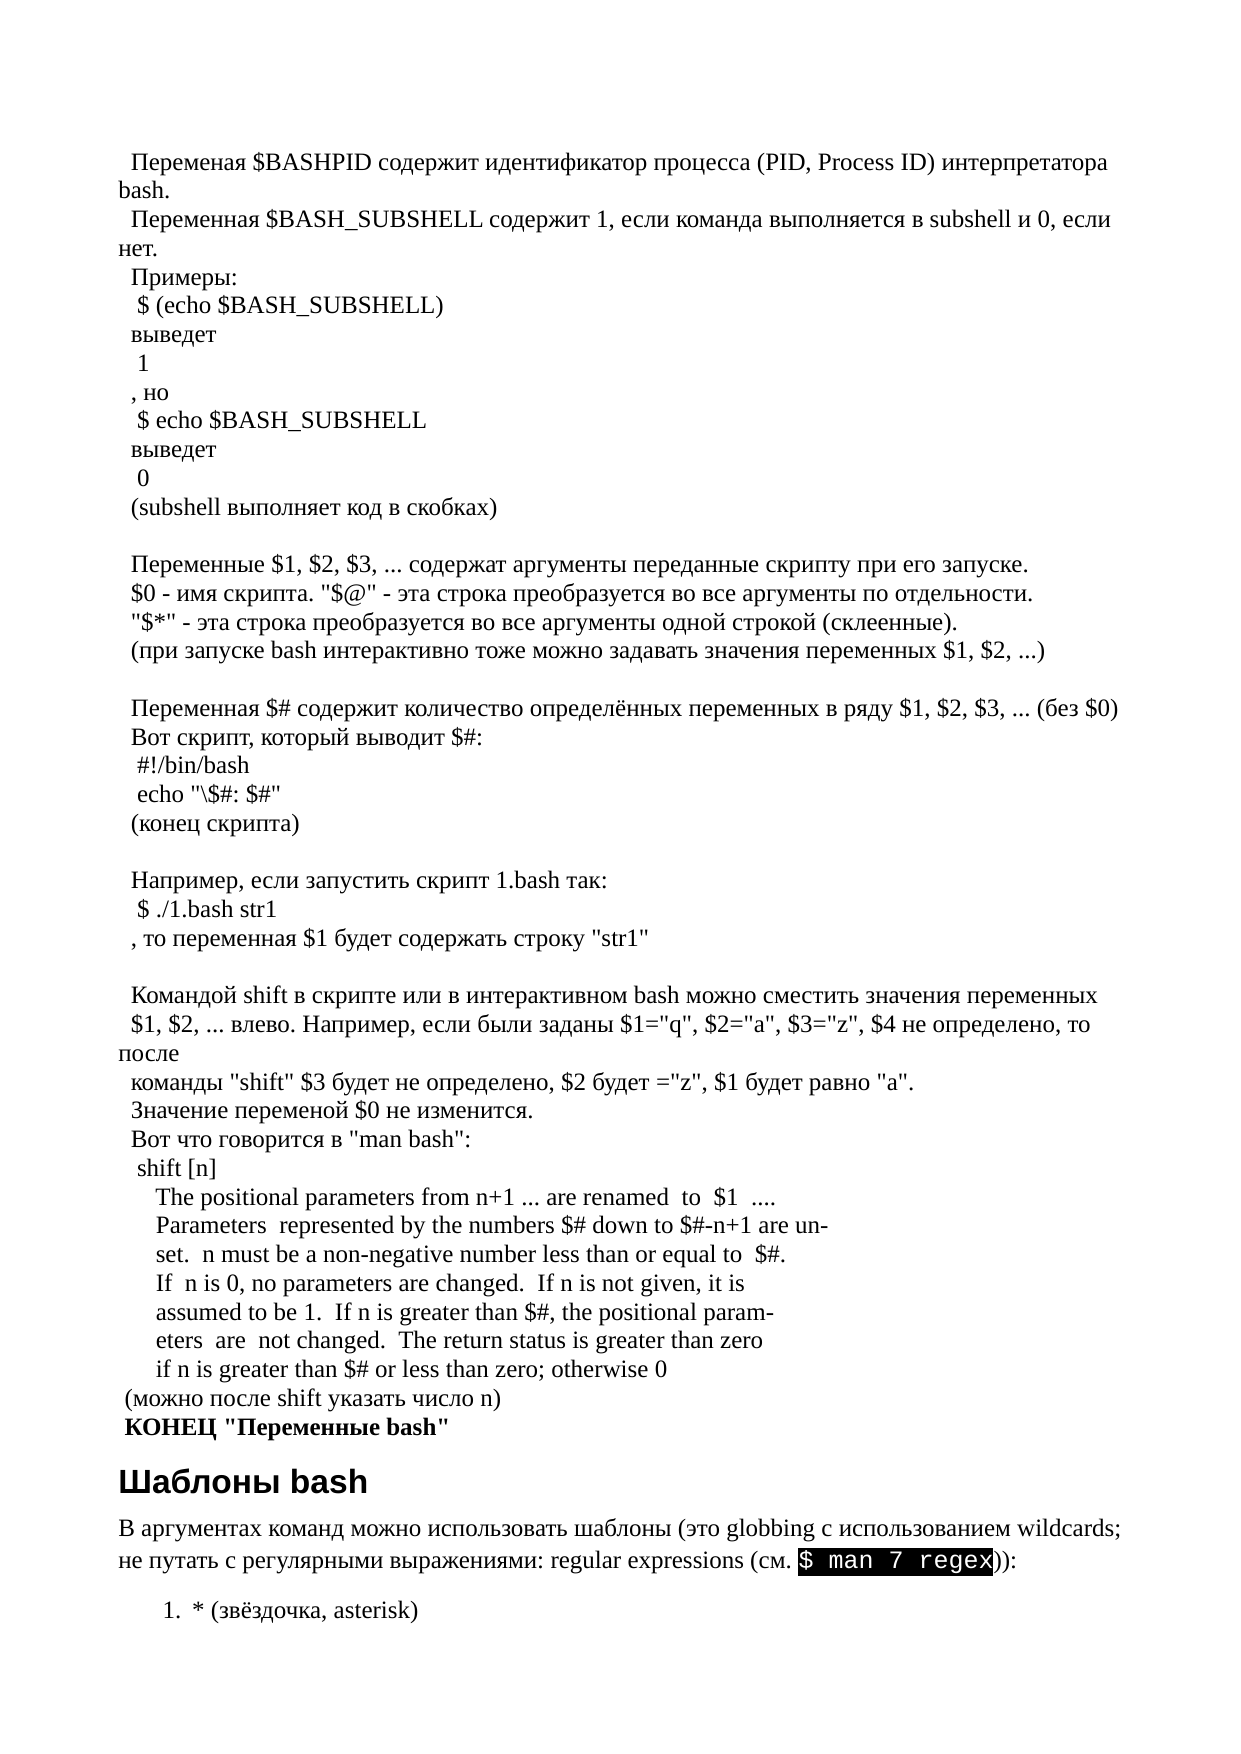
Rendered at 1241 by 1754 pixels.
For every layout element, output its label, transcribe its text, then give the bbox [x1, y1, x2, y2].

text $0 - имя скрипта. "$@" - эта строка преобразуется во все аргументы по отдельности. [118, 578, 1122, 607]
text Например, если запустить скрипт 1.bash так: [118, 866, 1122, 894]
text (конец скрипта) [118, 808, 1122, 837]
text eters are not changed. The return status is greater than zero [118, 1326, 1122, 1354]
text Командой shift в скрипте или в интерактивном bash можно сместить значения переменных [118, 981, 1122, 1009]
text , но [118, 377, 1122, 406]
text выведет [118, 319, 1122, 348]
text echo "\$#: $#" [118, 779, 1122, 808]
text команды "shift" $3 будет не определено, $2 будет ="z", $1 будет равно "a". [118, 1067, 1122, 1096]
text Вот что говорится в "man bash": [118, 1124, 1122, 1153]
text (можно после shift указать число n) [118, 1383, 1122, 1412]
text 1 [118, 348, 1122, 377]
text 0 [118, 463, 1122, 492]
text Вот скрипт, который выводит $#: [118, 722, 1122, 751]
subtitle Шаблоны bash [118, 1461, 1122, 1500]
text Переменая $BASHPID содержит идентификатор процесса (PID, Process ID) интерпретатора bash. [118, 147, 1122, 204]
text shift [n] [118, 1153, 1122, 1182]
text (при запуске bash интерактивно тоже можно задавать значения переменных $1, $2, ...) [118, 636, 1122, 664]
text set. n must be a non-negative number less than or equal to $#. [118, 1239, 1122, 1268]
text КОНЕЦ "Переменные bash" [118, 1412, 1122, 1441]
text if n is greater than $# or less than zero; otherwise 0 [118, 1354, 1122, 1383]
text , то переменная $1 будет содержать строку "str1" [118, 923, 1122, 952]
text $ echo $BASH_SUBSHELL [118, 406, 1122, 434]
text $ (echo $BASH_SUBSHELL) [118, 291, 1122, 319]
text $1, $2, ... влево. Например, если были заданы $1="q", $2="a", $3="z", $4 не определено, то после [118, 1009, 1122, 1067]
text Parameters represented by the numbers $# down to $#-n+1 are un‐ [118, 1211, 1122, 1239]
text Переменные $1, $2, $3, ... содержат аргументы переданные скрипту при его запуске. [118, 549, 1122, 578]
text assumed to be 1. If n is greater than $#, the positional param‐ [118, 1297, 1122, 1326]
text (subshell выполняет код в скобках) [118, 492, 1122, 521]
text В аргументах команд можно использовать шаблоны (это globbing с использованием wildcards; не путать с регулярными выражениями: regular expressions (см. $ man 7 regex)): [118, 1513, 1122, 1576]
text Значение переменой $0 не изменится. [118, 1096, 1122, 1124]
text выведет [118, 434, 1122, 463]
text Переменная $# содержит количество определённых переменных в ряду $1, $2, $3, ... (без $0) [118, 693, 1122, 722]
text #!/bin/bash [118, 751, 1122, 779]
text "$*" - эта строка преобразуется во все аргументы одной строкой (склеенные). [118, 607, 1122, 636]
text Примеры: [118, 262, 1122, 291]
text The positional parameters from n+1 ... are renamed to $1 .... [118, 1182, 1122, 1211]
text If n is 0, no parameters are changed. If n is not given, it is [118, 1268, 1122, 1297]
text Переменная $BASH_SUBSHELL содержит 1, если команда выполняется в subshell и 0, если нет. [118, 204, 1122, 262]
text $ ./1.bash str1 [118, 894, 1122, 923]
list * (звёздочка, asterisk) [162, 1596, 1122, 1624]
